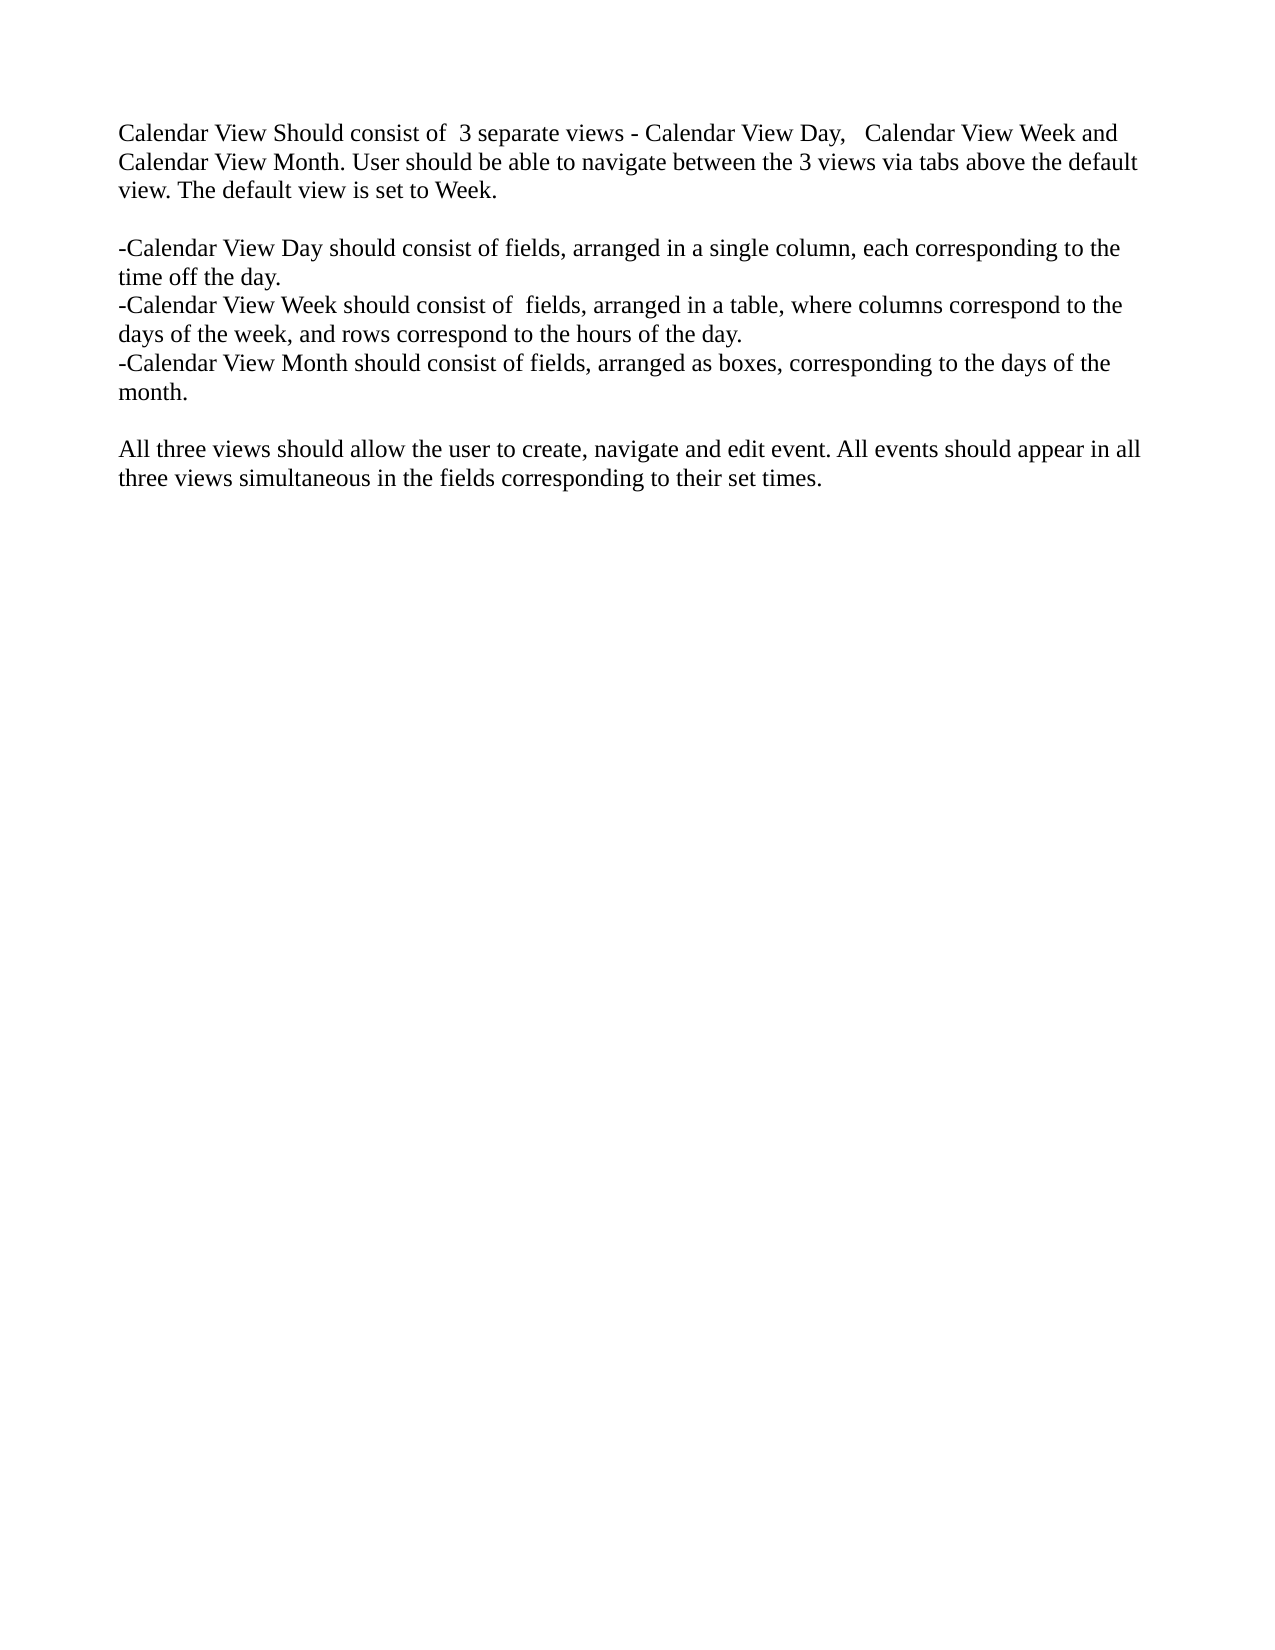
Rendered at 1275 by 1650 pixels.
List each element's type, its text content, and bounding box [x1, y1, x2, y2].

text -Calendar View Month should consist of fields, arranged as boxes, corresponding to the days of the month. [118, 348, 1157, 406]
text All three views should allow the user to create, navigate and edit event. All events should appear in all three views simultaneous in the fields corresponding to their set times. [118, 434, 1157, 492]
text -Calendar View Week should consist of fields, arranged in a table, where columns correspond to the days of the week, and rows correspond to the hours of the day. [118, 291, 1157, 348]
text -Calendar View Day should consist of fields, arranged in a single column, each corresponding to the time off the day. [118, 233, 1157, 291]
text Calendar View Should consist of 3 separate views - Calendar View Day, Calendar View Week and Calendar View Month. User should be able to navigate between the 3 views via tabs above the default view. The default view is set to Week. [118, 118, 1157, 204]
